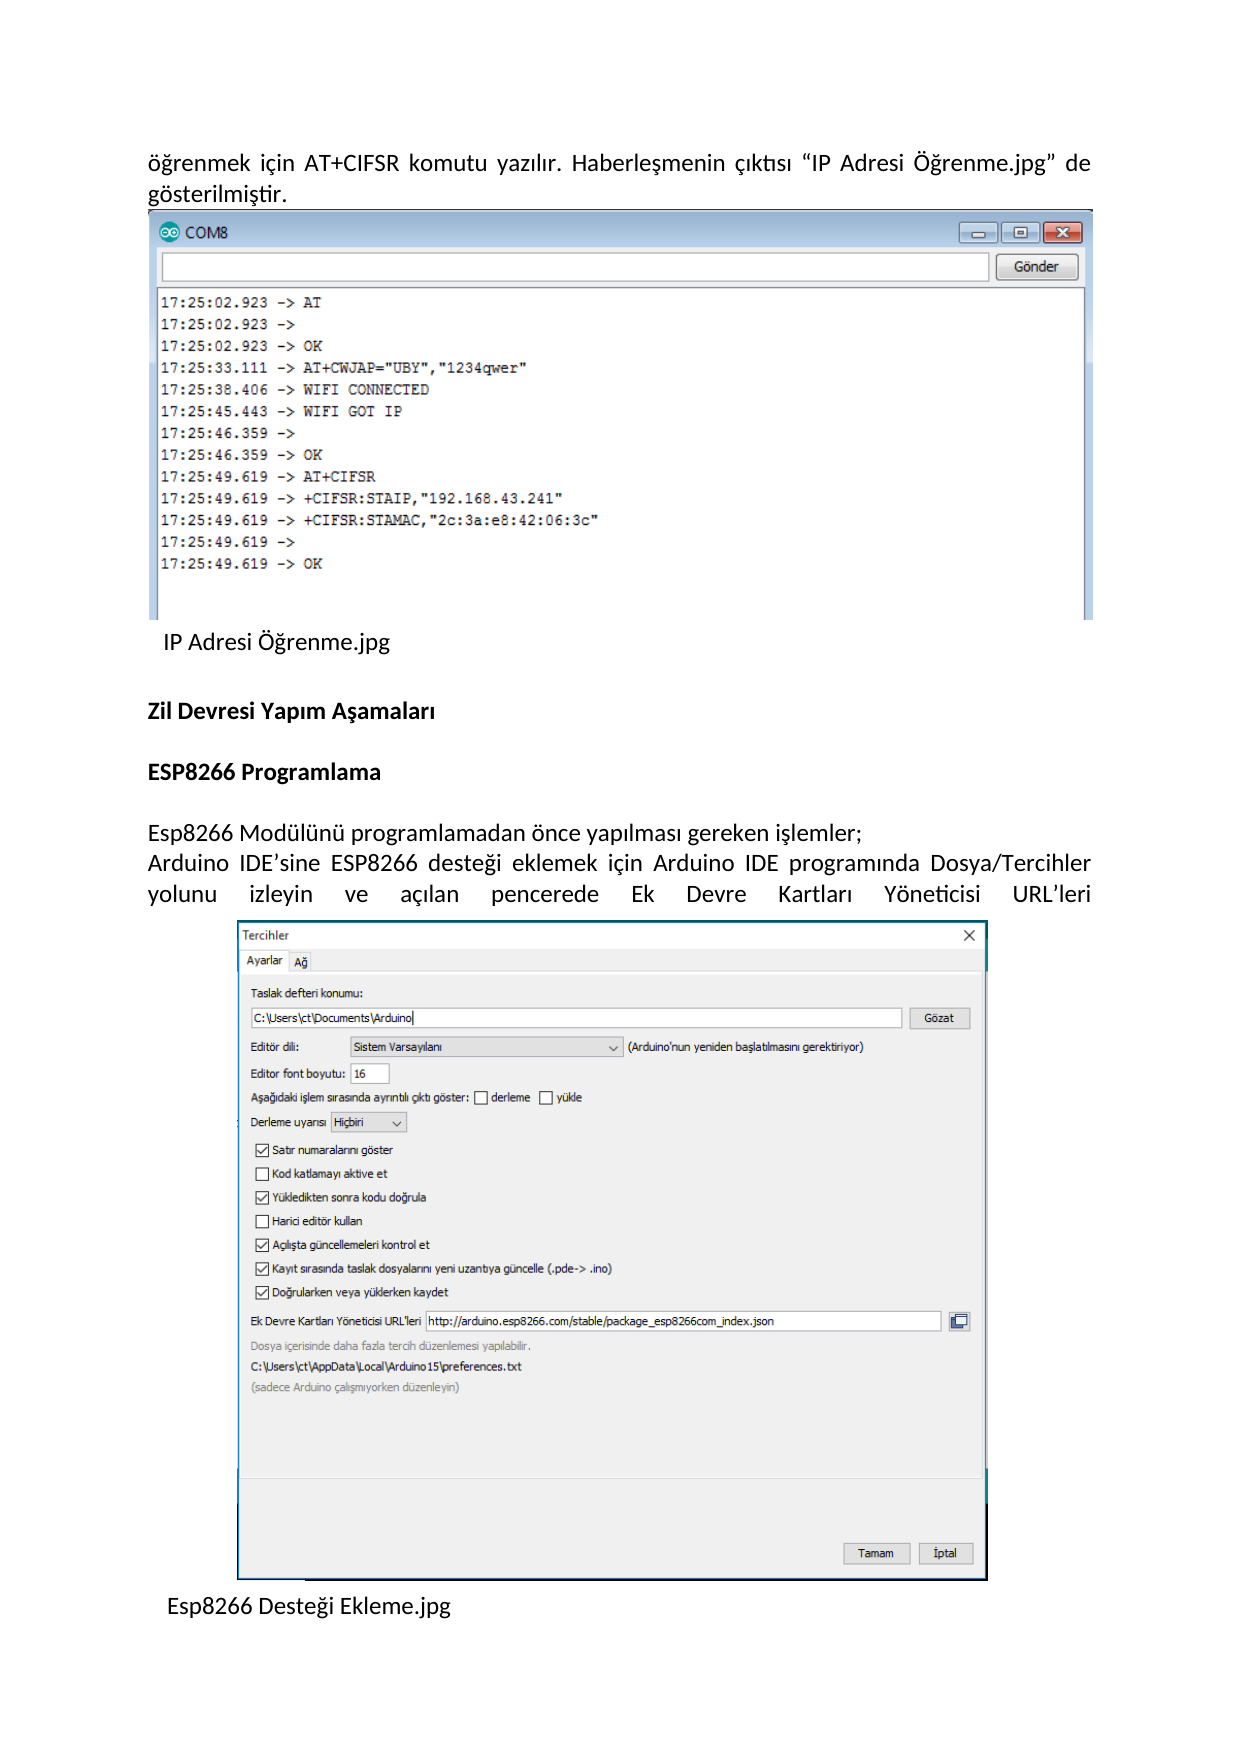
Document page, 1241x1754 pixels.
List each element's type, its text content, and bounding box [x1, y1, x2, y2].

text Esp8266 Modülünü programlamadan önce yapılması gereken işlemler; [148, 817, 1093, 847]
text Arduino IDE’sine ESP8266 desteği eklemek için Arduino IDE programında Dosya/Tercihler yolunu izleyin ve açılan pencerede Ek Devre Kartları Yöneticisi URL’leri [148, 847, 1093, 908]
text Zil Devresi Yapım Aşamaları [148, 695, 1093, 725]
text ESP8266 Programlama [148, 756, 1093, 786]
text Sunucuyu kurduktan sonra ESP8266 Wifi modülümüzün IP adresini öğrenmemiz gerekmekte. Bunun için “IP Adresi Öğrenme Şeması.jpg” de gösterilen devre kurulur. Arduino bilgisayara bağlandıktan sonra bağlanan com port belirtilir ve serial port ekranı açılır. Bu ekranda ESP8266 Wifi modülü ile haberleşmek için “Serial Port Ekranı Ayarları.jpg” de gösterilen ayarlar yapılmalıdır. Daha sonra AT komutu gönderilir ve OK cevabı alınır. Ağ a bağlanabilmek için AT+CWJAP=”ağ adı”, ”ağ şifresi” komutu yazılır ve bağlandıktan sonra IP adresini öğrenmek için AT+CIFSR komutu yazılır. Haberleşmenin çıktısı “IP Adresi Öğrenme.jpg” de gösterilmiştir. [148, 148, 1093, 209]
